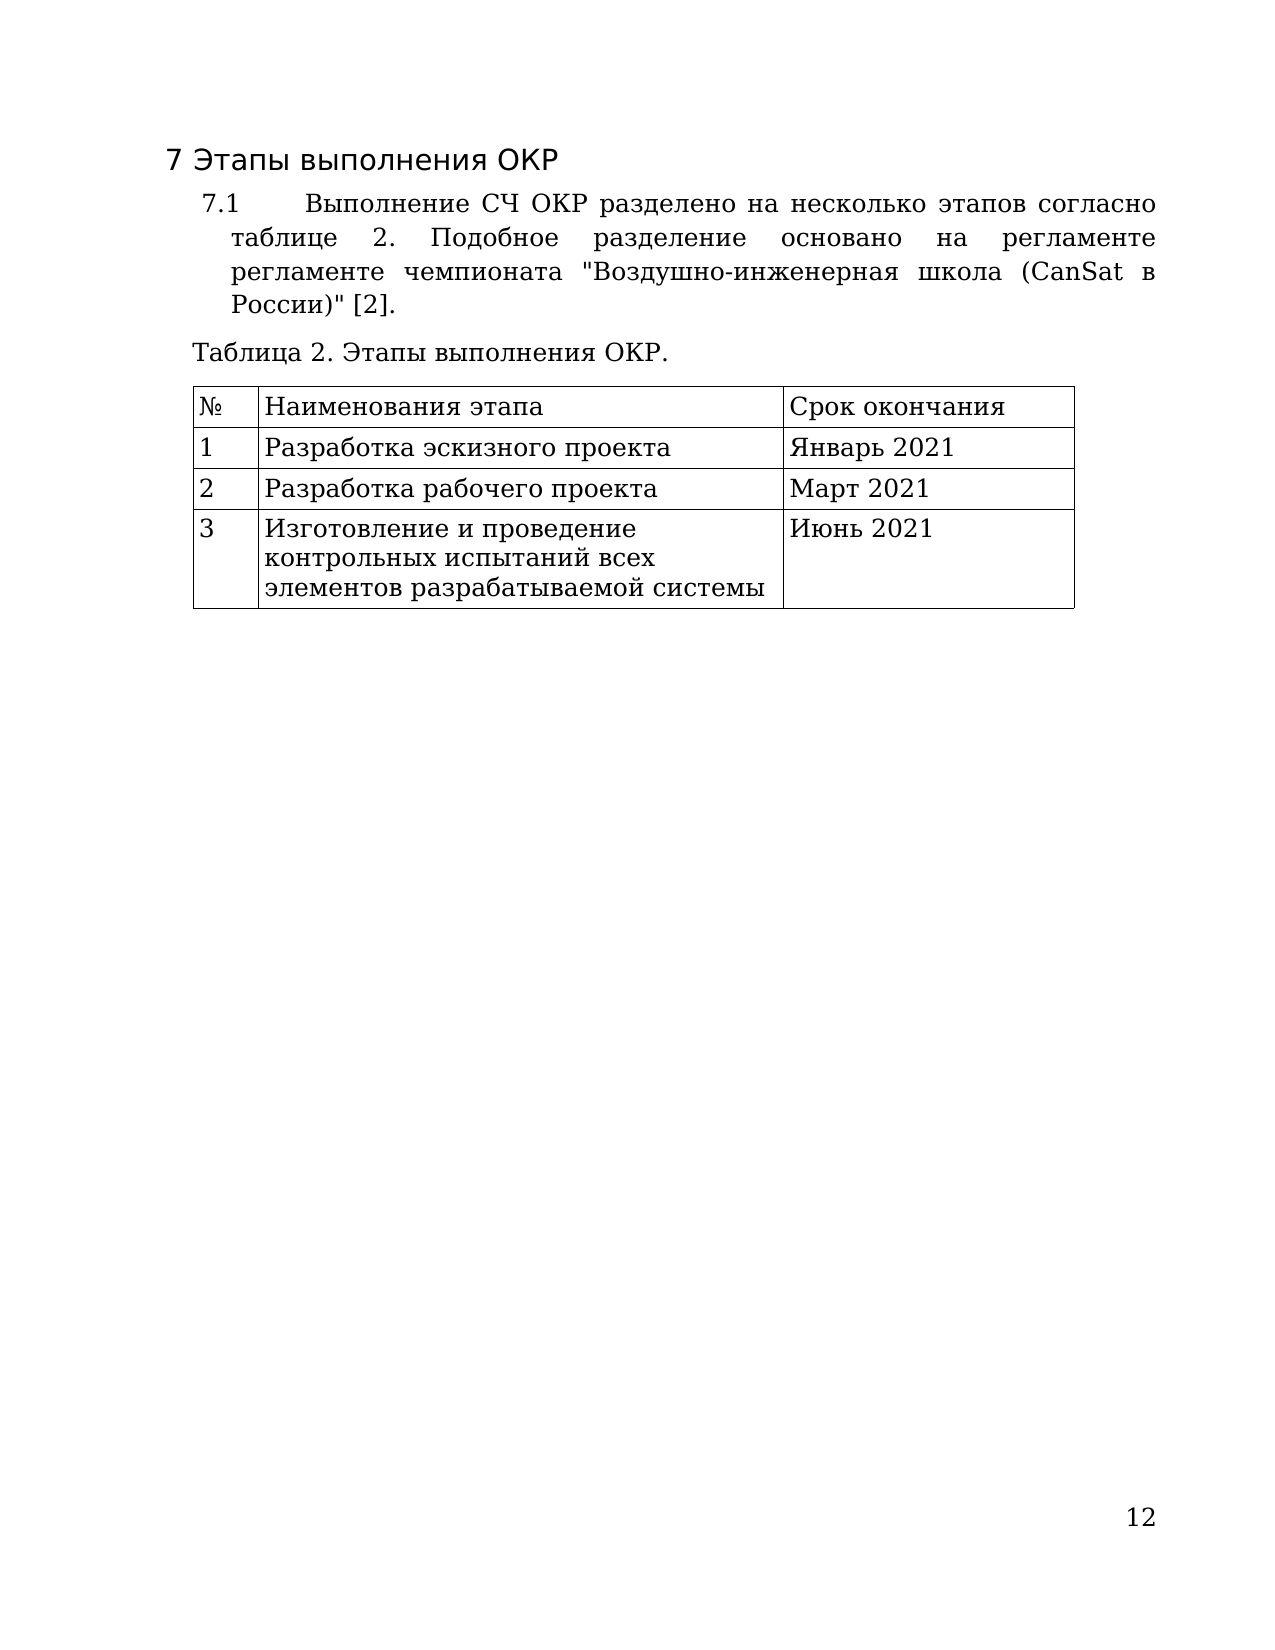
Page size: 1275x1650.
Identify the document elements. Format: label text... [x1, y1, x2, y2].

table_cell Январь 2021 [784, 428, 1074, 468]
table_cell Июнь 2021 [784, 510, 1074, 608]
text Таблица 2. Этапы выполнения ОКР. [118, 338, 1157, 367]
table_cell Разработка эскизного проекта [259, 428, 783, 468]
table_header № [194, 387, 258, 427]
table_header Наименования этапа [259, 387, 783, 427]
table_cell Изготовление и проведение контрольных испытаний всех элементов разрабатываемой системы [259, 510, 783, 608]
list Выполнение СЧ ОКР разделено на несколько этапов согласно таблице 2. Подобное разделение основано на регламенте регламенте чемпионата "Воздушно-инженерная школа (CanSat в России)" [2]. [193, 189, 1157, 319]
table_header Срок окончания [784, 387, 1074, 427]
table_cell Разработка рабочего проекта [259, 469, 783, 509]
table_cell 1 [194, 428, 258, 468]
table_cell Март 2021 [784, 469, 1074, 509]
table_cell 2 [194, 469, 258, 509]
table_cell 3 [194, 510, 258, 608]
subtitle Этапы выполнения ОКР [156, 143, 1157, 177]
